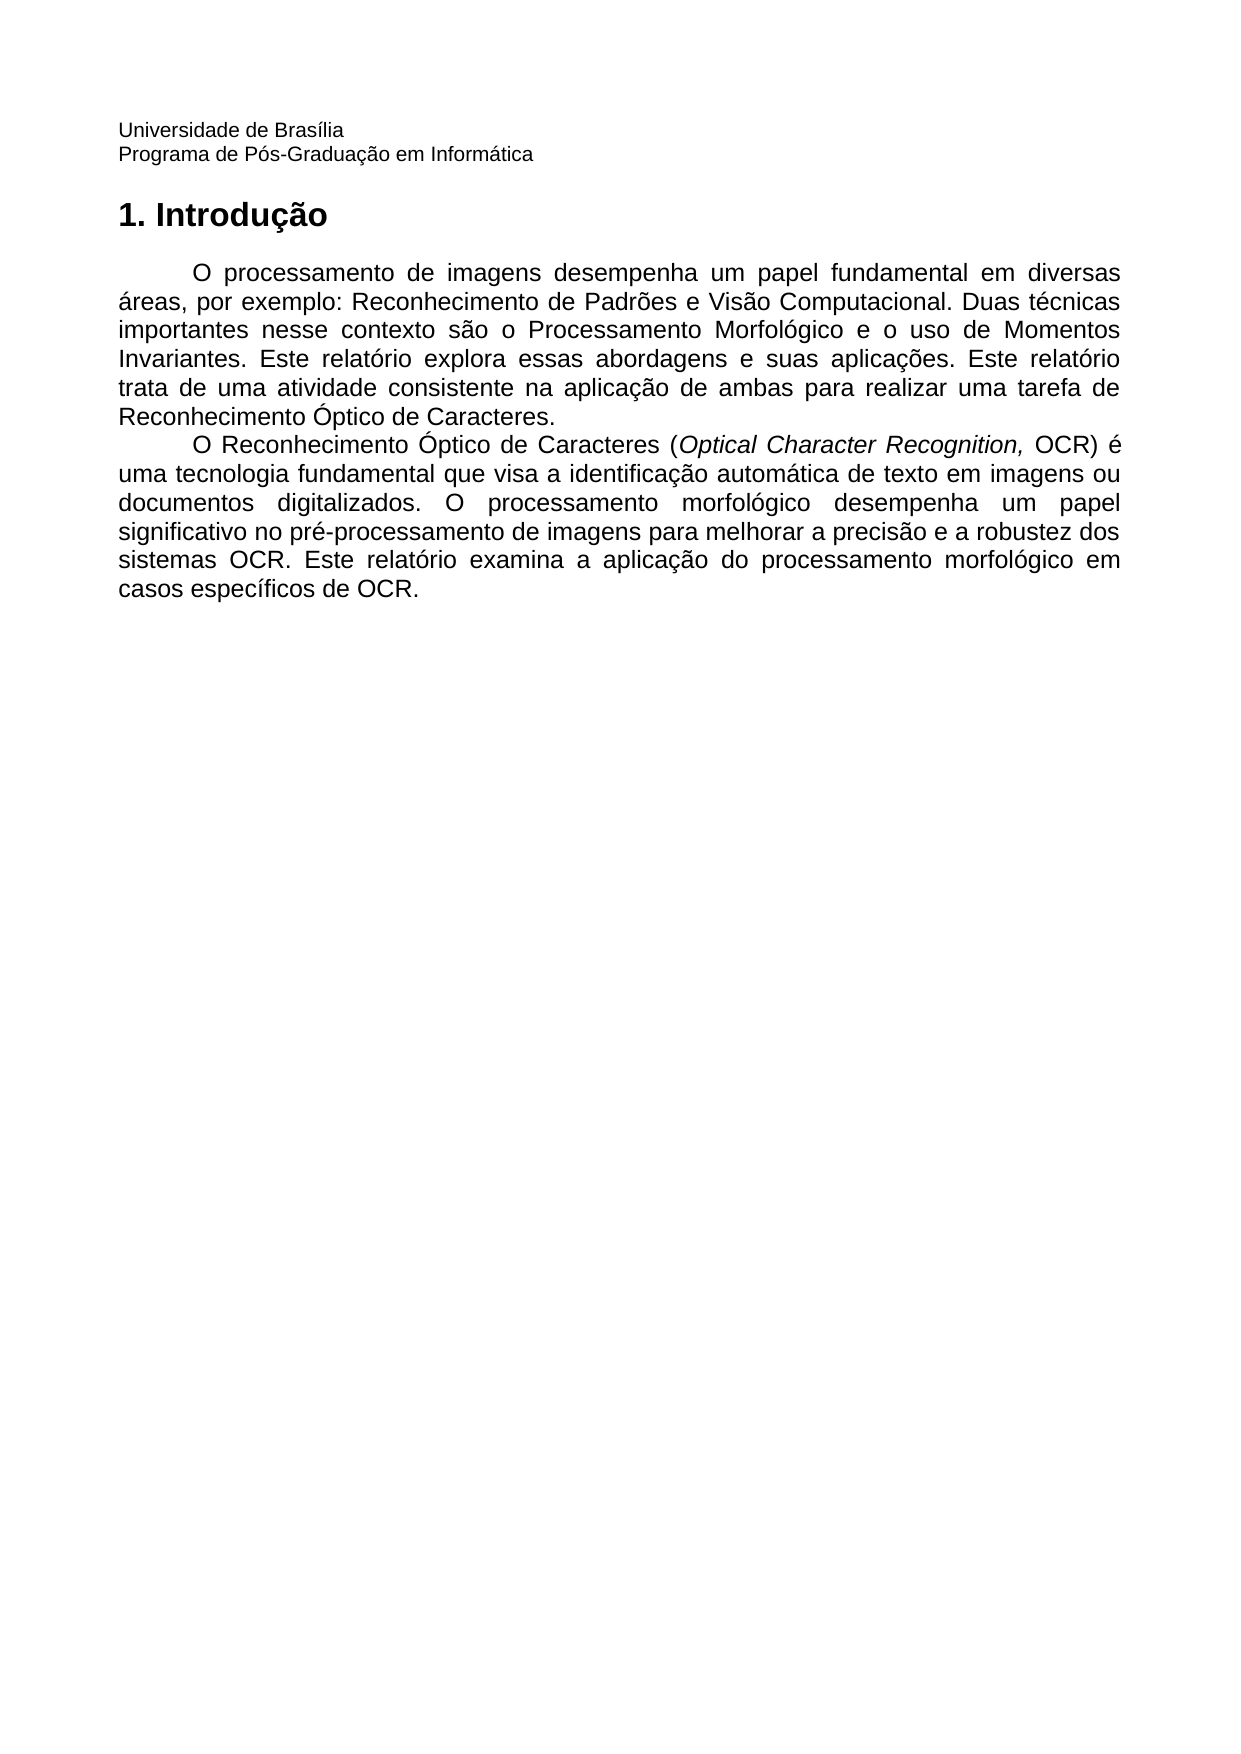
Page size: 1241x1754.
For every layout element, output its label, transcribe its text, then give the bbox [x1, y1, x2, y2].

text O processamento de imagens desempenha um papel fundamental em diversas áreas, por exemplo: Reconhecimento de Padrões e Visão Computacional. Duas técnicas importantes nesse contexto são o Processamento Morfológico e o uso de Momentos Invariantes. Este relatório explora essas abordagens e suas aplicações. Este relatório trata de uma atividade consistente na aplicação de ambas para realizar uma tarefa de Reconhecimento Óptico de Caracteres. [118, 258, 1122, 430]
list Introdução [118, 196, 1122, 234]
text O Reconhecimento Óptico de Caracteres (Optical Character Recognition, OCR) é uma tecnologia fundamental que visa a identificação automática de texto em imagens ou documentos digitalizados. O processamento morfológico desempenha um papel significativo no pré-processamento de imagens para melhorar a precisão e a robustez dos sistemas OCR. Este relatório examina a aplicação do processamento morfológico em casos específicos de OCR. [118, 430, 1122, 603]
